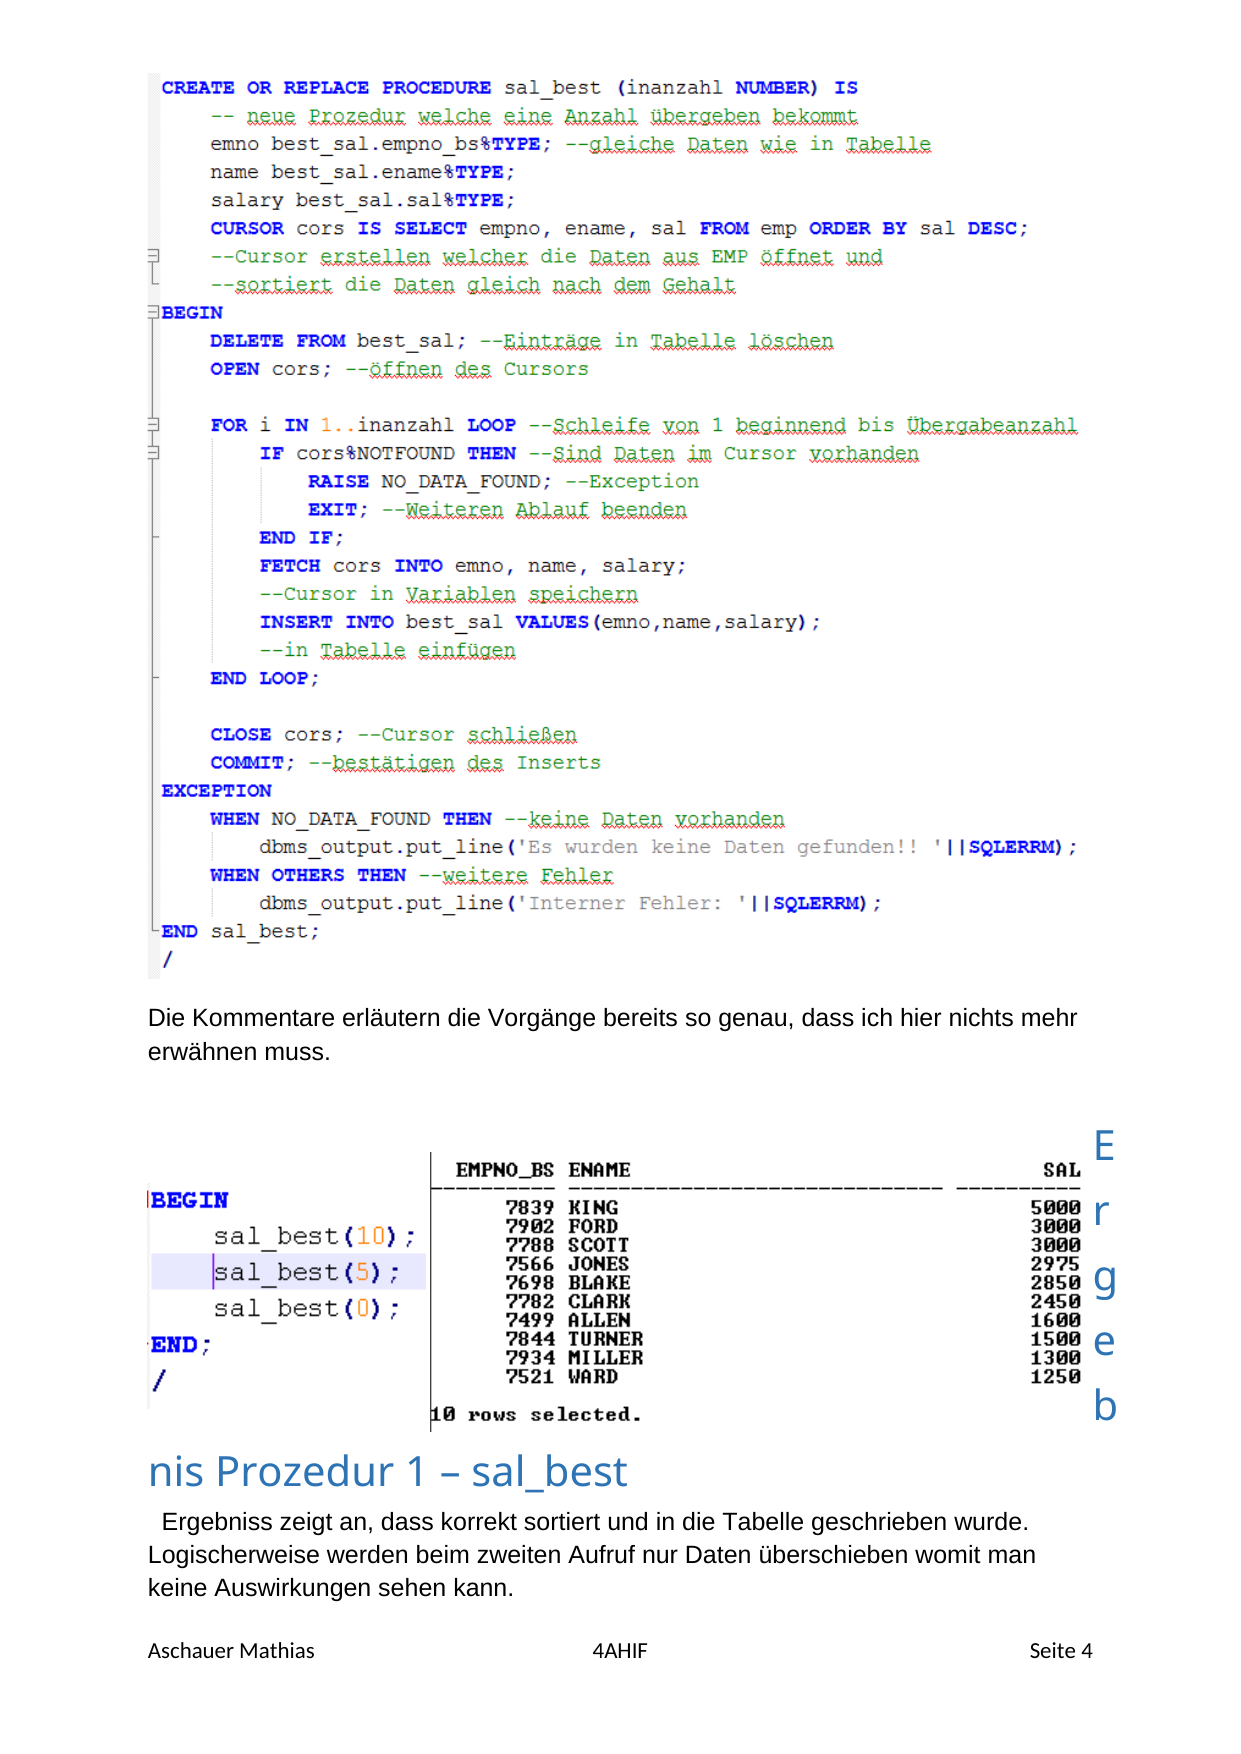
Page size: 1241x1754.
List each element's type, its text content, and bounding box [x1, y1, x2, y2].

text Ergebniss zeigt an, dass korrekt sortiert und in die Tabelle geschrieben wurde. Logischerweise werden beim zweiten Aufruf nur Daten überschieben womit man keine Auswirkungen sehen kann. [148, 1507, 1093, 1601]
text Die Kommentare erläutern die Vorgänge bereits so genau, dass ich hier nichts mehr erwähnen muss. [148, 1003, 1093, 1065]
subtitle Ergebnis Prozedur 1 – sal_best [148, 1115, 1093, 1498]
